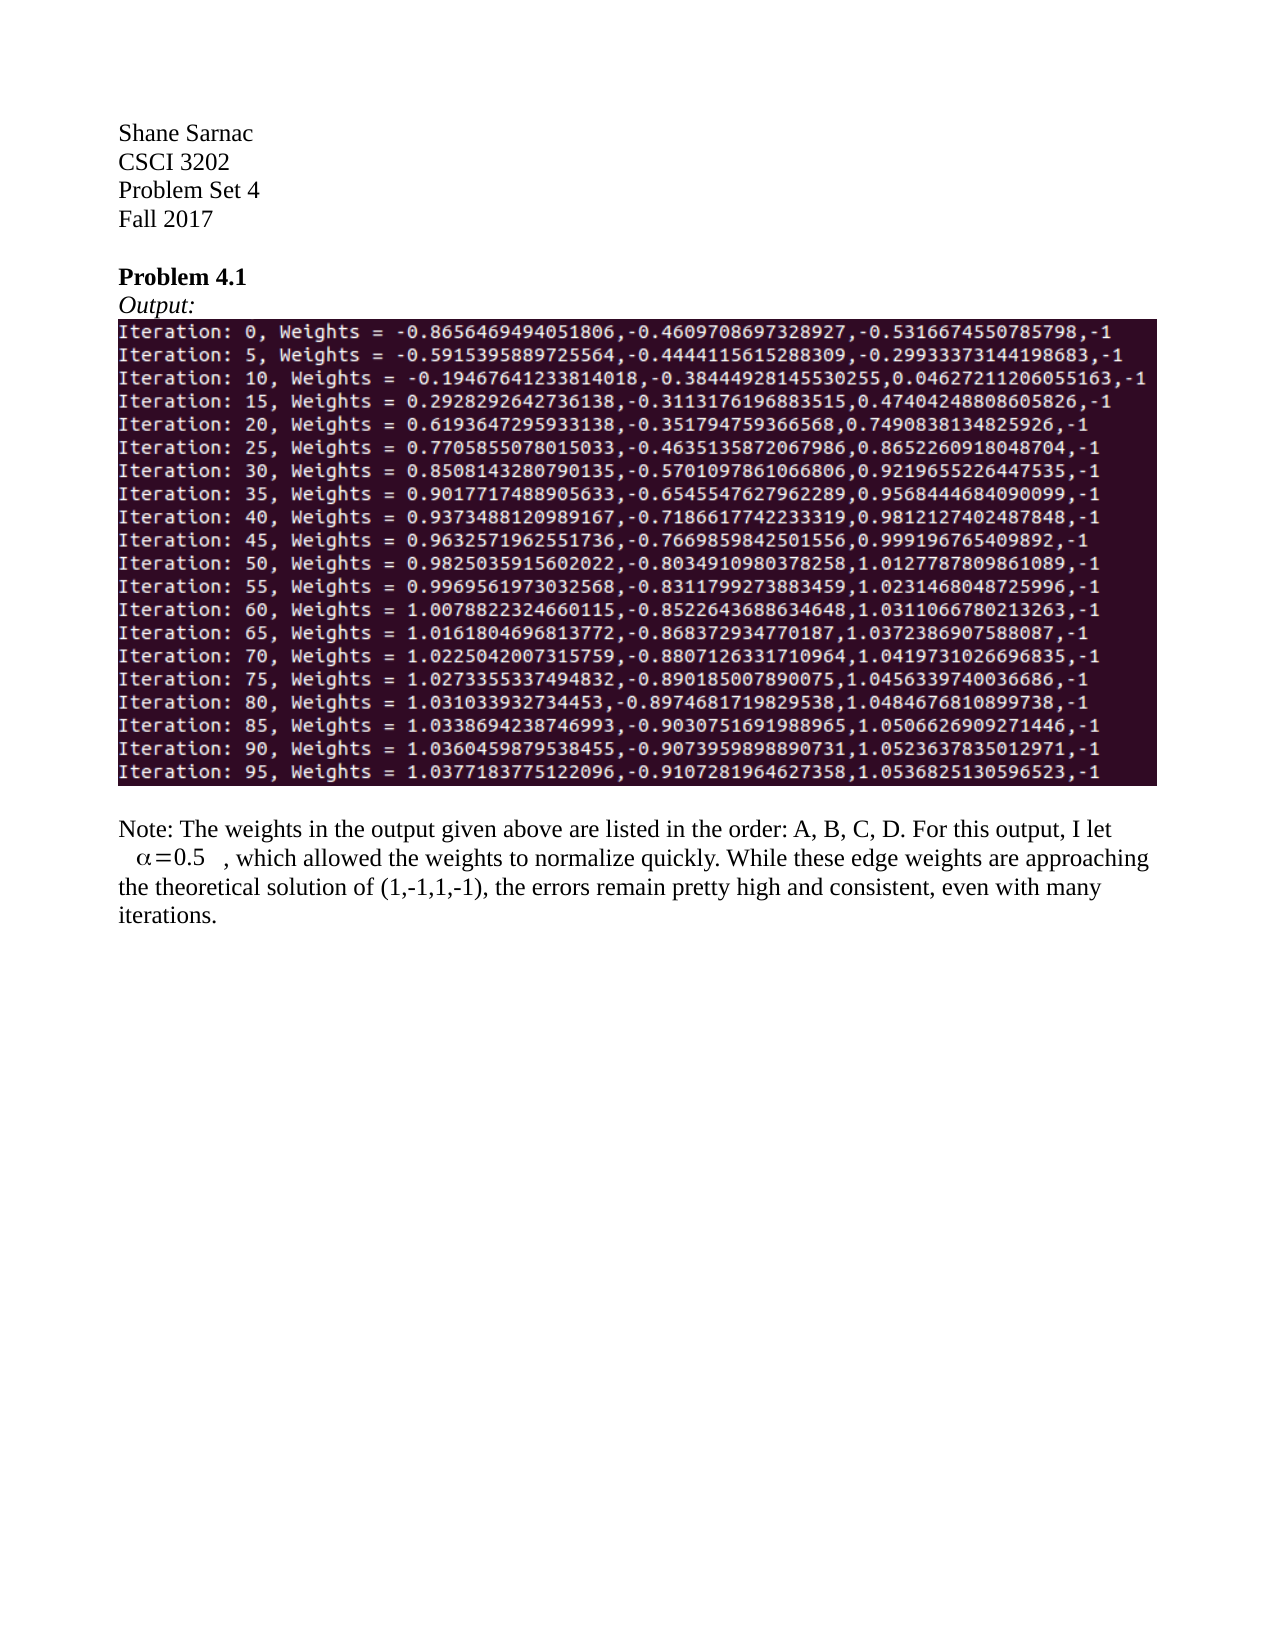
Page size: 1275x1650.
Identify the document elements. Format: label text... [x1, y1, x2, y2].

text Problem 4.1 [118, 262, 1157, 291]
text Fall 2017 [118, 204, 1157, 233]
picture [118, 319, 1157, 786]
text CSCI 3202 [118, 147, 1157, 176]
text Output: [118, 291, 1157, 319]
text Note: The weights in the output given above are listed in the order: A, B, C, D. For this output, I let , which allowed the weights to normalize quickly. While these edge weights are approaching the theoretical solution of (1,-1,1,-1), the errors remain pretty high and consistent, even with many iterations. [118, 814, 1157, 929]
text Problem Set 4 [118, 176, 1157, 204]
text Shane Sarnac [118, 118, 1157, 147]
